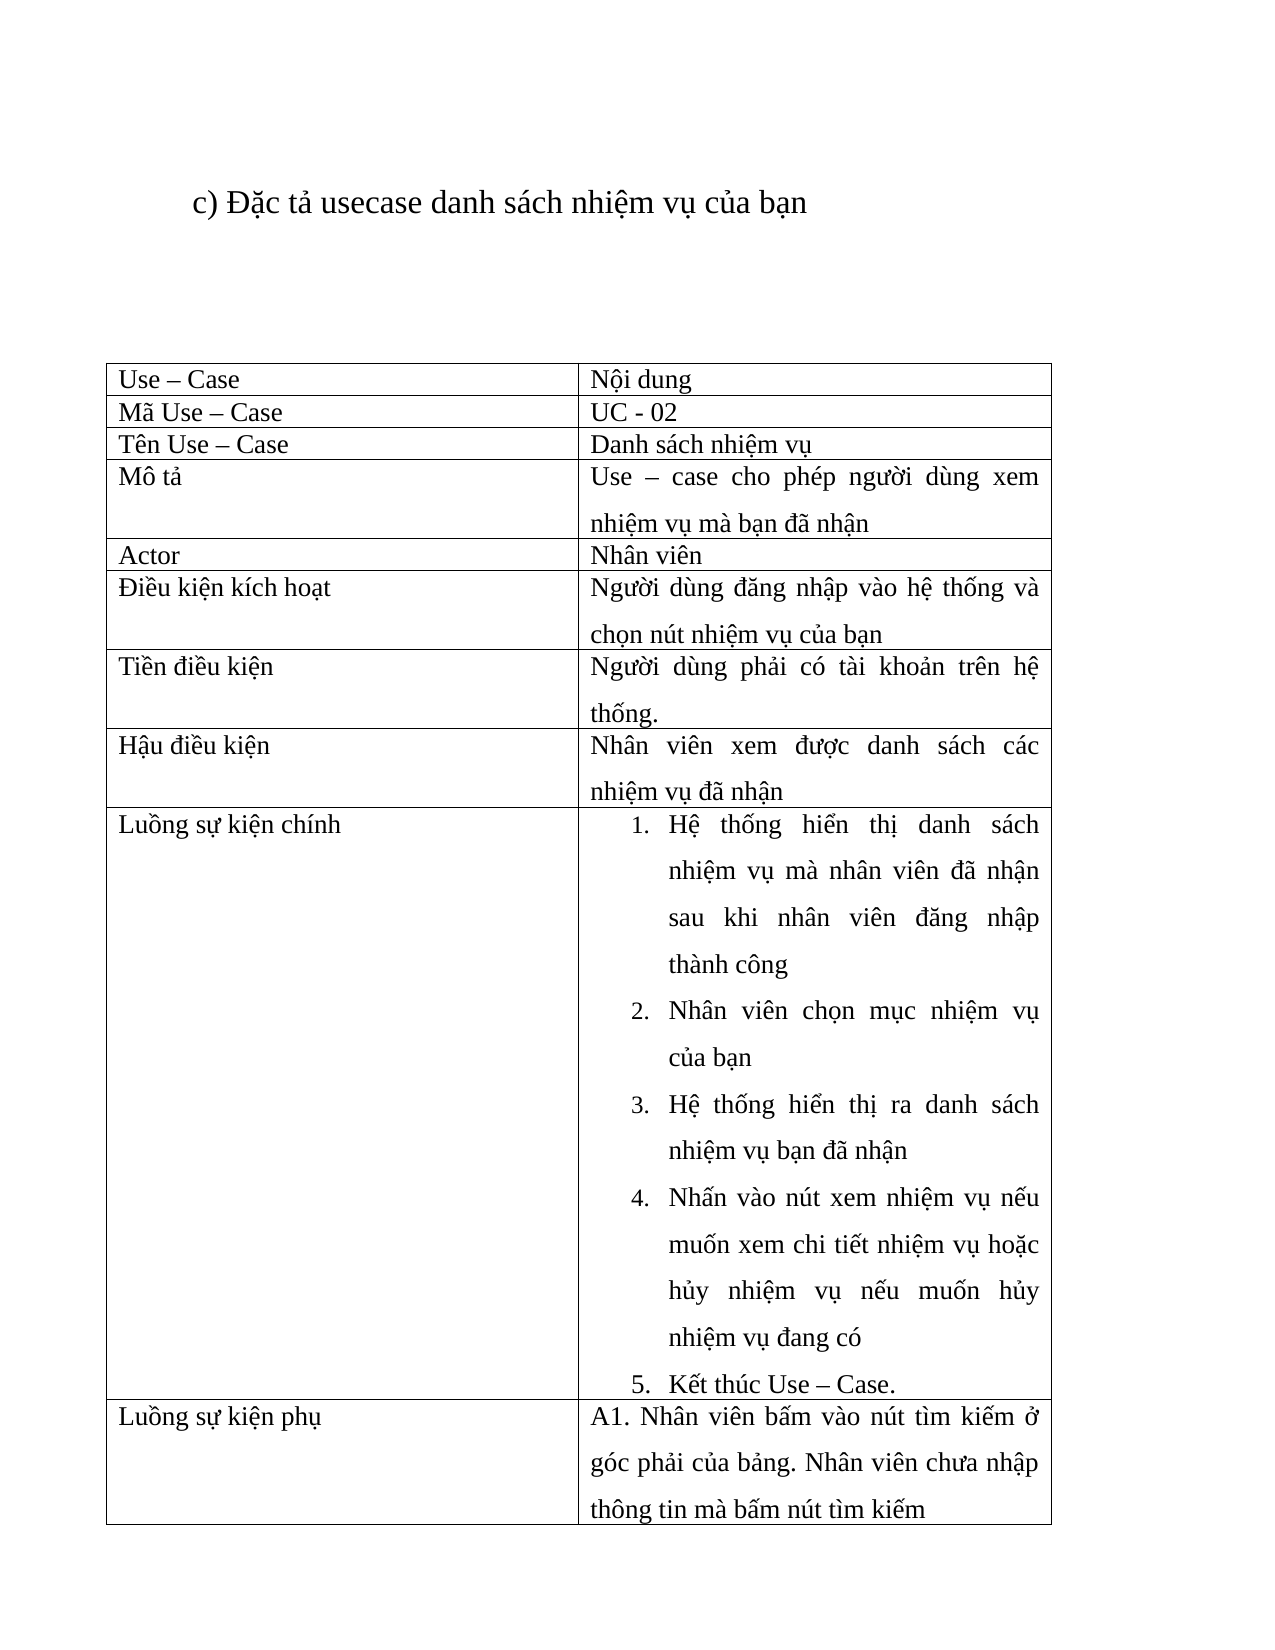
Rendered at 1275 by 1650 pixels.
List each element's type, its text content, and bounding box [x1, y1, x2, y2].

table_cell Nhân viên [579, 539, 1051, 570]
table_cell Danh sách nhiệm vụ [579, 428, 1051, 459]
table_header Use – Case [107, 364, 578, 395]
table_cell Người dùng đăng nhập vào hệ thống và chọn nút nhiệm vụ của bạn [579, 571, 1051, 649]
table_cell Người dùng phải có tài khoản trên hệ thống. [579, 650, 1051, 728]
table_cell Luồng sự kiện chính [107, 808, 578, 1399]
table_cell Hệ thống hiển thị danh sách nhiệm vụ mà nhân viên đã nhận sau khi nhân viên đăng nhập thành công Nhân viên chọn mục nhiệm vụ của bạn Hệ thống hiển thị ra danh sách nhiệm vụ bạn đã nhận Nhấn vào nút xem nhiệm vụ nếu muốn xem chi tiết nhiệm vụ hoặc hủy nhiệm vụ nếu muốn hủy nhiệm vụ đang có Kết thúc Use – Case. [579, 808, 1051, 1399]
table_cell Nhân viên xem được danh sách các nhiệm vụ đã nhận [579, 729, 1051, 807]
table_cell Tiền điều kiện [107, 650, 578, 728]
table_cell Mã Use – Case [107, 396, 578, 427]
table_cell Hậu điều kiện [107, 729, 578, 807]
table_cell A1. Nhân viên bấm vào nút tìm kiếm ở góc phải của bảng. Nhân viên chưa nhập thông tin mà bấm nút tìm kiếm Hệ thống hiển thị thông báo vui lòng nhập tên nhiệm vụ [579, 1400, 1051, 1524]
table_cell Điều kiện kích hoạt [107, 571, 578, 649]
table_cell Luồng sự kiện phụ [107, 1400, 578, 1524]
table_cell Actor [107, 539, 578, 570]
table_cell Tên Use – Case [107, 428, 578, 459]
table_header Nội dung [579, 364, 1051, 395]
table_cell UC - 02 [579, 396, 1051, 427]
table_cell Use – case cho phép người dùng xem nhiệm vụ mà bạn đã nhận [579, 460, 1051, 538]
text c) Đặc tả usecase danh sách nhiệm vụ của bạn [118, 183, 1157, 221]
table_cell Mô tả [107, 460, 578, 538]
